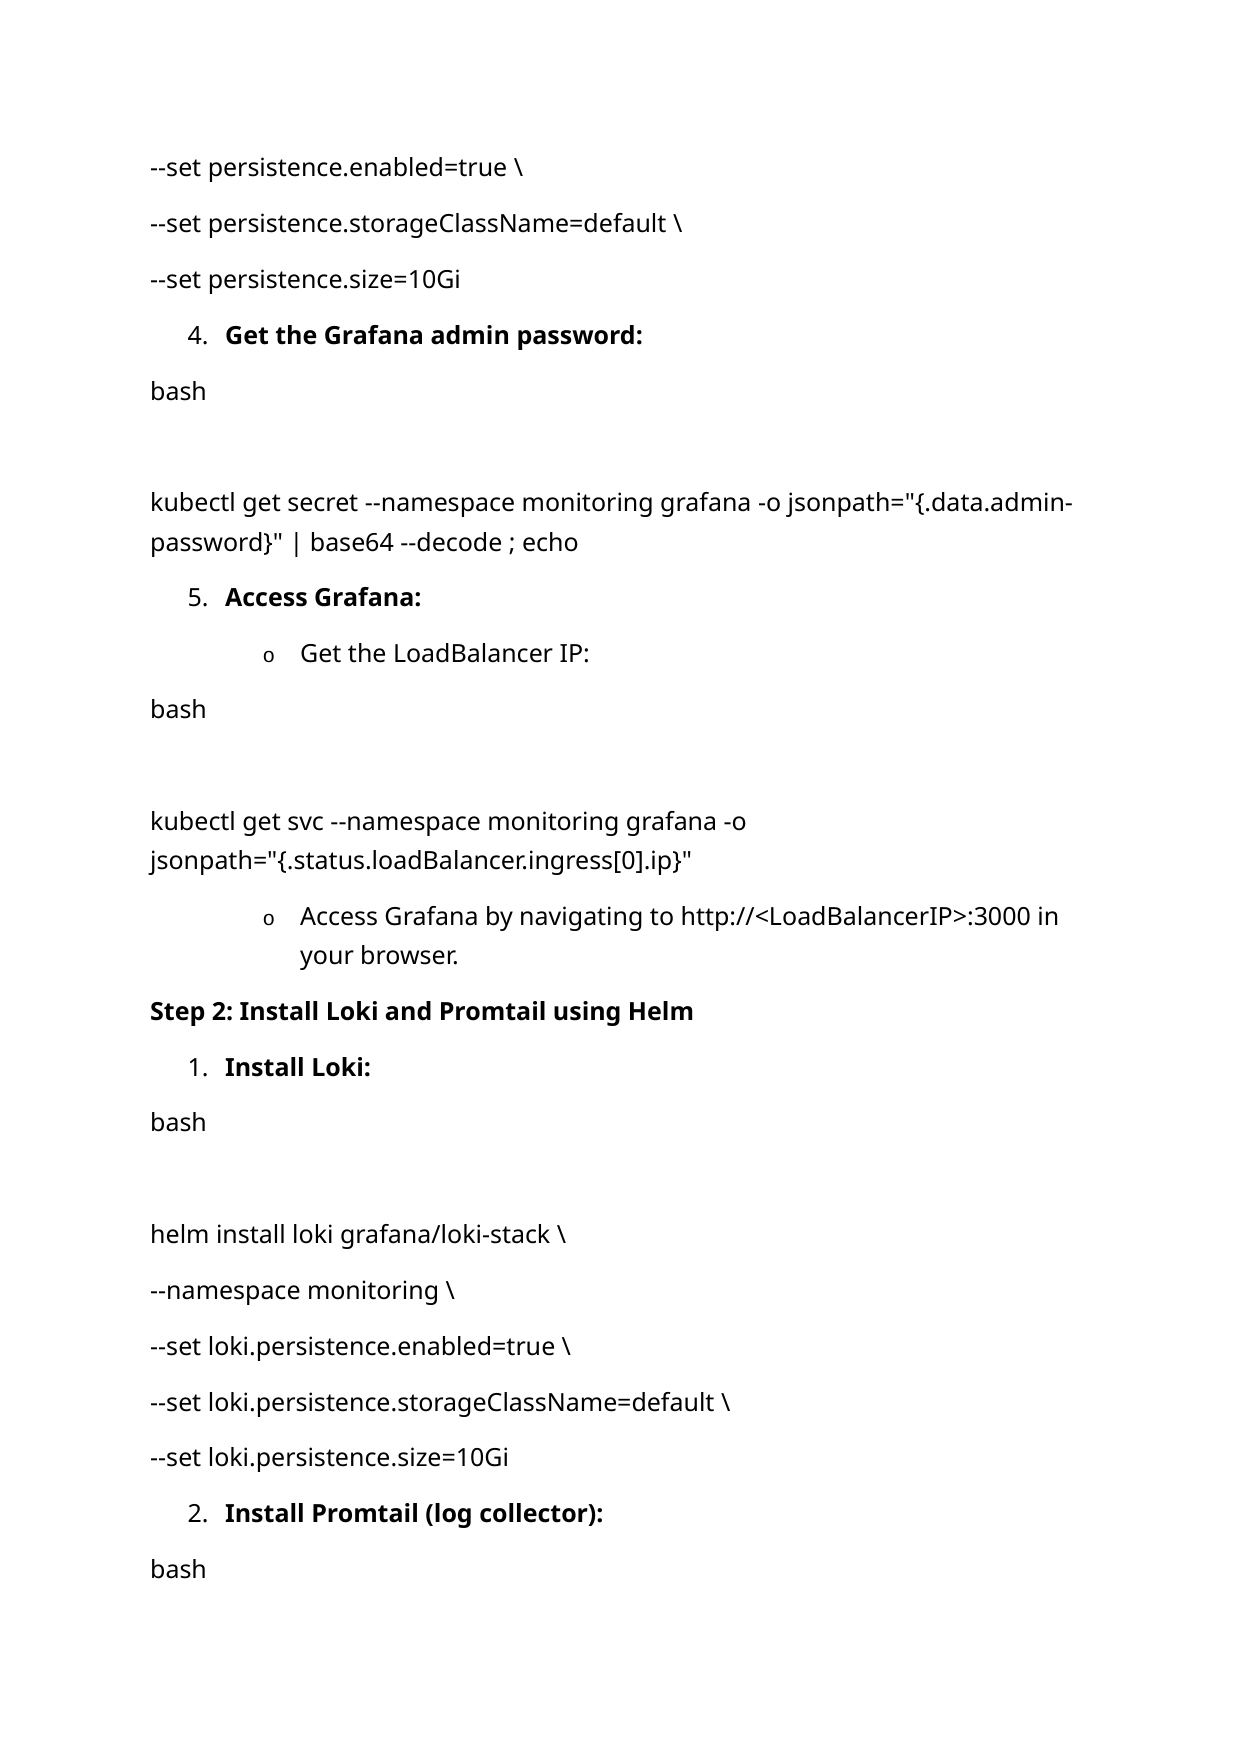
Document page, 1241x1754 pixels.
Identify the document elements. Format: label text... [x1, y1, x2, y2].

text bash [150, 373, 1090, 407]
list Access Grafana: [187, 580, 1090, 614]
list Install Promtail (log collector): [187, 1496, 1090, 1530]
text Step 2: Install Loki and Promtail using Helm [150, 993, 1090, 1027]
text --set loki.persistence.enabled=true \ [150, 1328, 1090, 1362]
text --set persistence.size=10Gi [150, 262, 1090, 296]
text helm install loki grafana/loki-stack \ [150, 1217, 1090, 1251]
text --set loki.persistence.storageClassName=default \ [150, 1384, 1090, 1418]
list Get the Grafana admin password: [187, 317, 1090, 352]
text --set loki.persistence.size=10Gi [150, 1440, 1090, 1474]
list Get the LoadBalancer IP: [262, 636, 1090, 670]
text bash [150, 1105, 1090, 1139]
text --set persistence.storageClassName=default \ [150, 206, 1090, 240]
list Install Loki: [187, 1049, 1090, 1083]
text kubectl get svc --namespace monitoring grafana -o jsonpath="{.status.loadBalancer.ingress[0].ip}" [150, 803, 1090, 877]
list Access Grafana by navigating to http://<LoadBalancerIP>:3000 in your browser. [262, 898, 1090, 972]
text bash [150, 1552, 1090, 1586]
text kubectl get secret --namespace monitoring grafana -o jsonpath="{.data.admin-password}" | base64 --decode ; echo [150, 485, 1090, 558]
text --set persistence.enabled=true \ [150, 150, 1090, 184]
text --namespace monitoring \ [150, 1272, 1090, 1307]
text bash [150, 692, 1090, 726]
